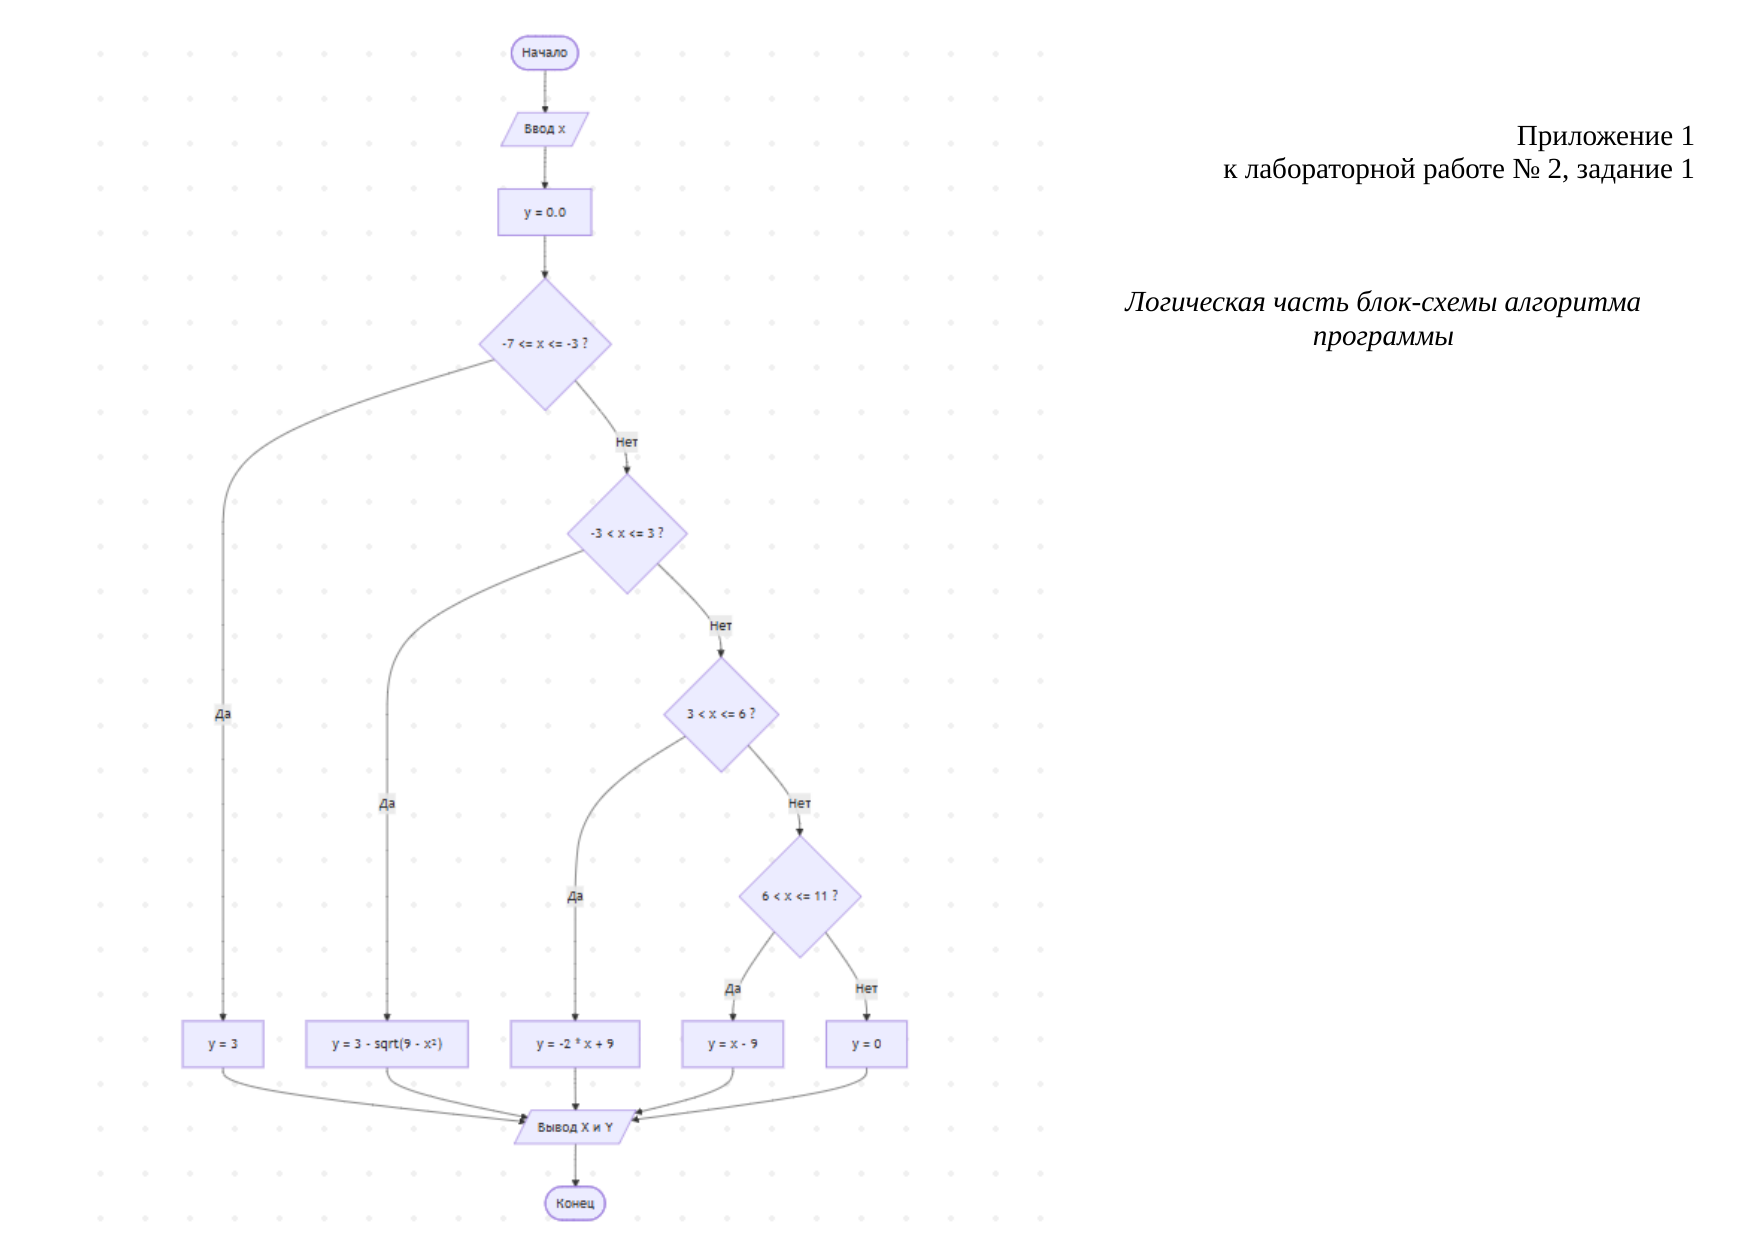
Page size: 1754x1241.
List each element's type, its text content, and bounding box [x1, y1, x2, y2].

picture [59, 0, 1075, 1241]
text Логическая часть блок-схемы алгоритма программы [1075, 251, 1695, 351]
text Приложение 1 к лабораторной работе № 2, задание 1 [1075, 118, 1695, 185]
